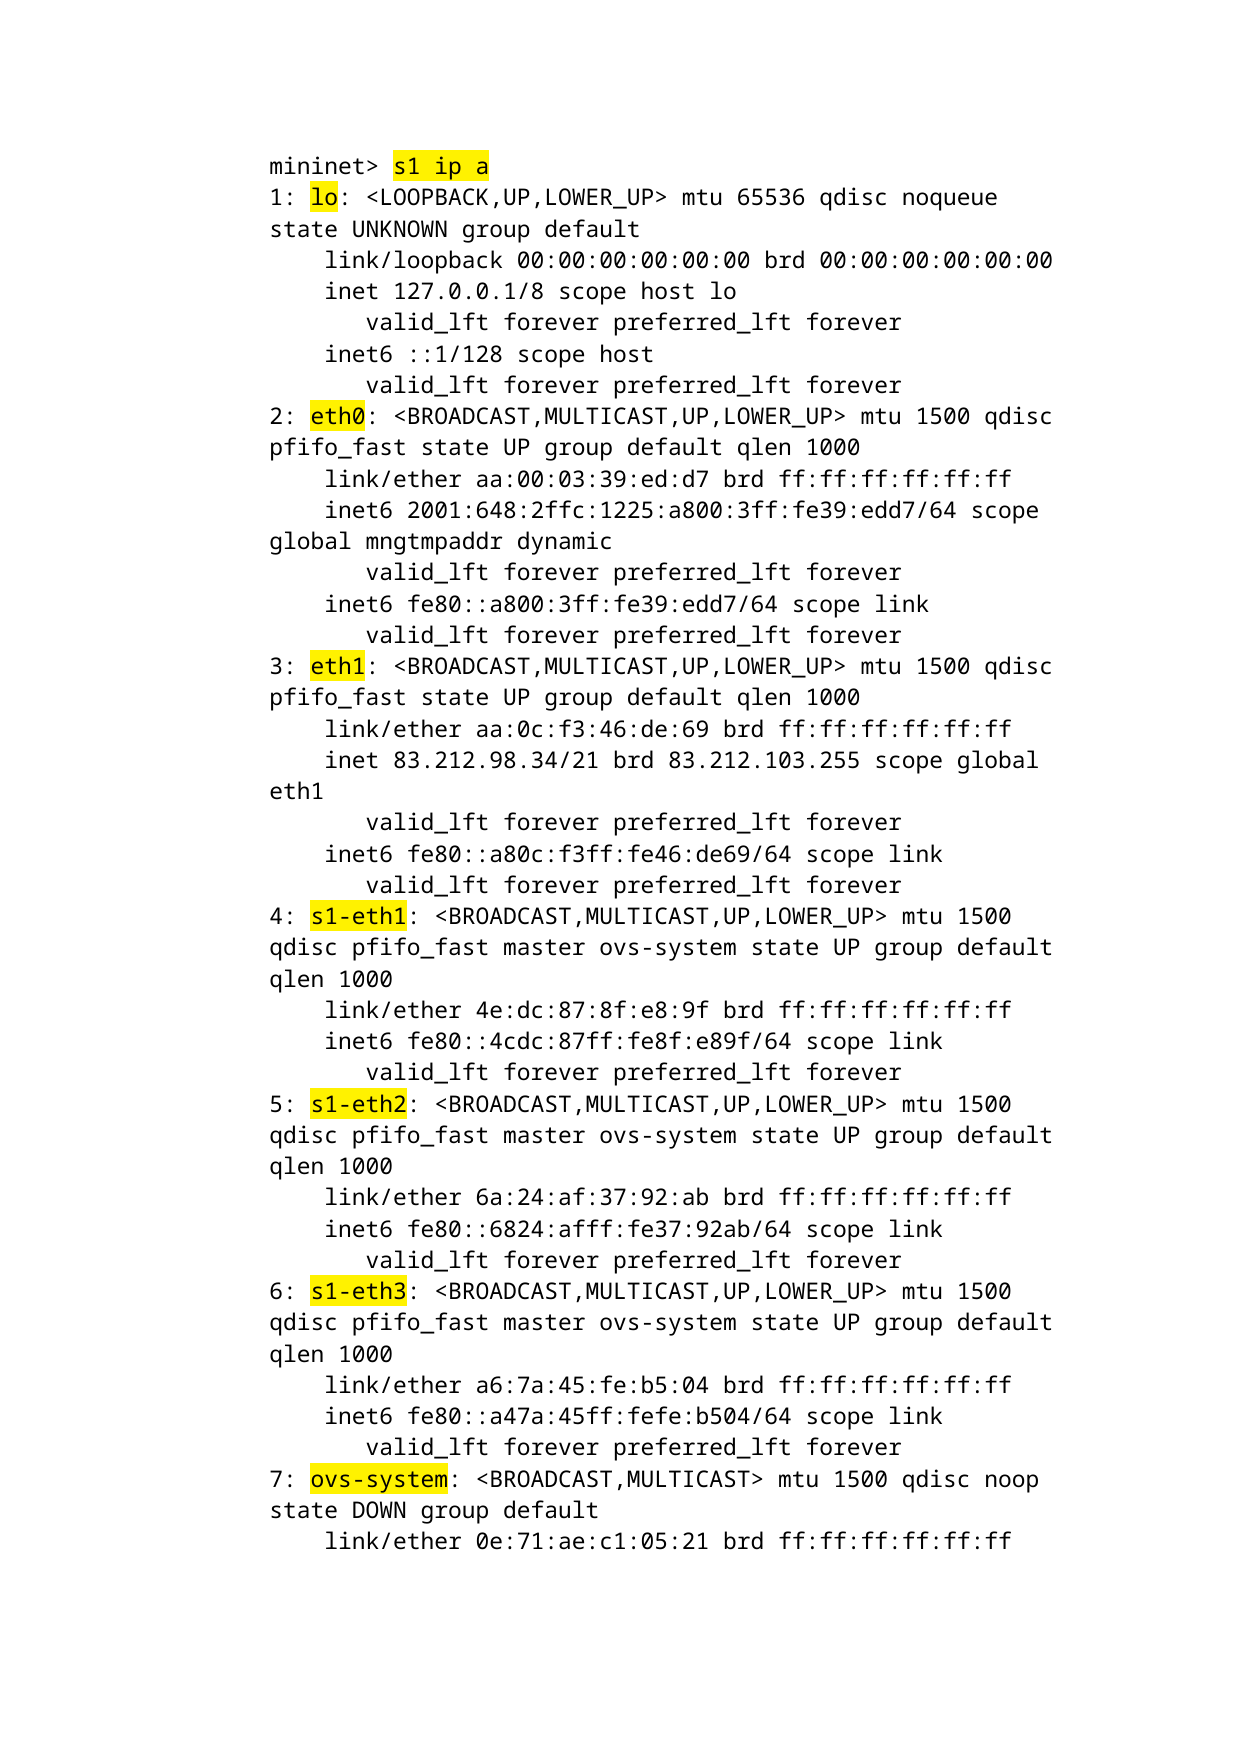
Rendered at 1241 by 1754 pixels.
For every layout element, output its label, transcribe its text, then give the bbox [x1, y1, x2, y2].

text 5: s1-eth2: <BROADCAST,MULTICAST,UP,LOWER_UP> mtu 1500 qdisc pfifo_fast master ovs-system state UP group default qlen 1000 [269, 1087, 1053, 1181]
text valid_lft forever preferred_lft forever [269, 1056, 1053, 1087]
text valid_lft forever preferred_lft forever [269, 869, 1053, 900]
text inet6 fe80::6824:afff:fe37:92ab/64 scope link [269, 1212, 1053, 1244]
text 2: eth0: <BROADCAST,MULTICAST,UP,LOWER_UP> mtu 1500 qdisc pfifo_fast state UP group default qlen 1000 [269, 400, 1053, 462]
text valid_lft forever preferred_lft forever [269, 556, 1053, 587]
text inet6 fe80::a47a:45ff:fefe:b504/64 scope link [269, 1400, 1053, 1431]
text 3: eth1: <BROADCAST,MULTICAST,UP,LOWER_UP> mtu 1500 qdisc pfifo_fast state UP group default qlen 1000 [269, 650, 1053, 712]
text link/ether a6:7a:45:fe:b5:04 brd ff:ff:ff:ff:ff:ff [269, 1369, 1053, 1400]
text valid_lft forever preferred_lft forever [269, 306, 1053, 337]
text link/ether aa:0c:f3:46:de:69 brd ff:ff:ff:ff:ff:ff [269, 712, 1053, 744]
text link/ether 6a:24:af:37:92:ab brd ff:ff:ff:ff:ff:ff [269, 1181, 1053, 1212]
text inet 127.0.0.1/8 scope host lo [269, 275, 1053, 306]
text valid_lft forever preferred_lft forever [269, 369, 1053, 400]
text link/ether 0e:71:ae:c1:05:21 brd ff:ff:ff:ff:ff:ff [269, 1525, 1053, 1556]
text inet6 fe80::4cdc:87ff:fe8f:e89f/64 scope link [269, 1025, 1053, 1056]
text valid_lft forever preferred_lft forever [269, 619, 1053, 650]
text valid_lft forever preferred_lft forever [269, 806, 1053, 837]
text inet6 fe80::a800:3ff:fe39:edd7/64 scope link [269, 587, 1053, 619]
text inet6 2001:648:2ffc:1225:a800:3ff:fe39:edd7/64 scope global mngtmpaddr dynamic [269, 494, 1053, 556]
text inet6 fe80::a80c:f3ff:fe46:de69/64 scope link [269, 837, 1053, 869]
text link/ether aa:00:03:39:ed:d7 brd ff:ff:ff:ff:ff:ff [269, 462, 1053, 494]
text valid_lft forever preferred_lft forever [269, 1244, 1053, 1275]
text mininet> s1 ip a [269, 150, 1053, 181]
text 6: s1-eth3: <BROADCAST,MULTICAST,UP,LOWER_UP> mtu 1500 qdisc pfifo_fast master ovs-system state UP group default qlen 1000 [269, 1275, 1053, 1369]
text inet6 ::1/128 scope host [269, 337, 1053, 369]
text inet 83.212.98.34/21 brd 83.212.103.255 scope global eth1 [269, 744, 1053, 806]
text 4: s1-eth1: <BROADCAST,MULTICAST,UP,LOWER_UP> mtu 1500 qdisc pfifo_fast master ovs-system state UP group default qlen 1000 [269, 900, 1053, 994]
text valid_lft forever preferred_lft forever [269, 1431, 1053, 1462]
text link/ether 4e:dc:87:8f:e8:9f brd ff:ff:ff:ff:ff:ff [269, 994, 1053, 1025]
text 7: ovs-system: <BROADCAST,MULTICAST> mtu 1500 qdisc noop state DOWN group default [269, 1462, 1053, 1525]
text 1: lo: <LOOPBACK,UP,LOWER_UP> mtu 65536 qdisc noqueue state UNKNOWN group default [269, 181, 1053, 244]
text link/loopback 00:00:00:00:00:00 brd 00:00:00:00:00:00 [269, 244, 1053, 275]
